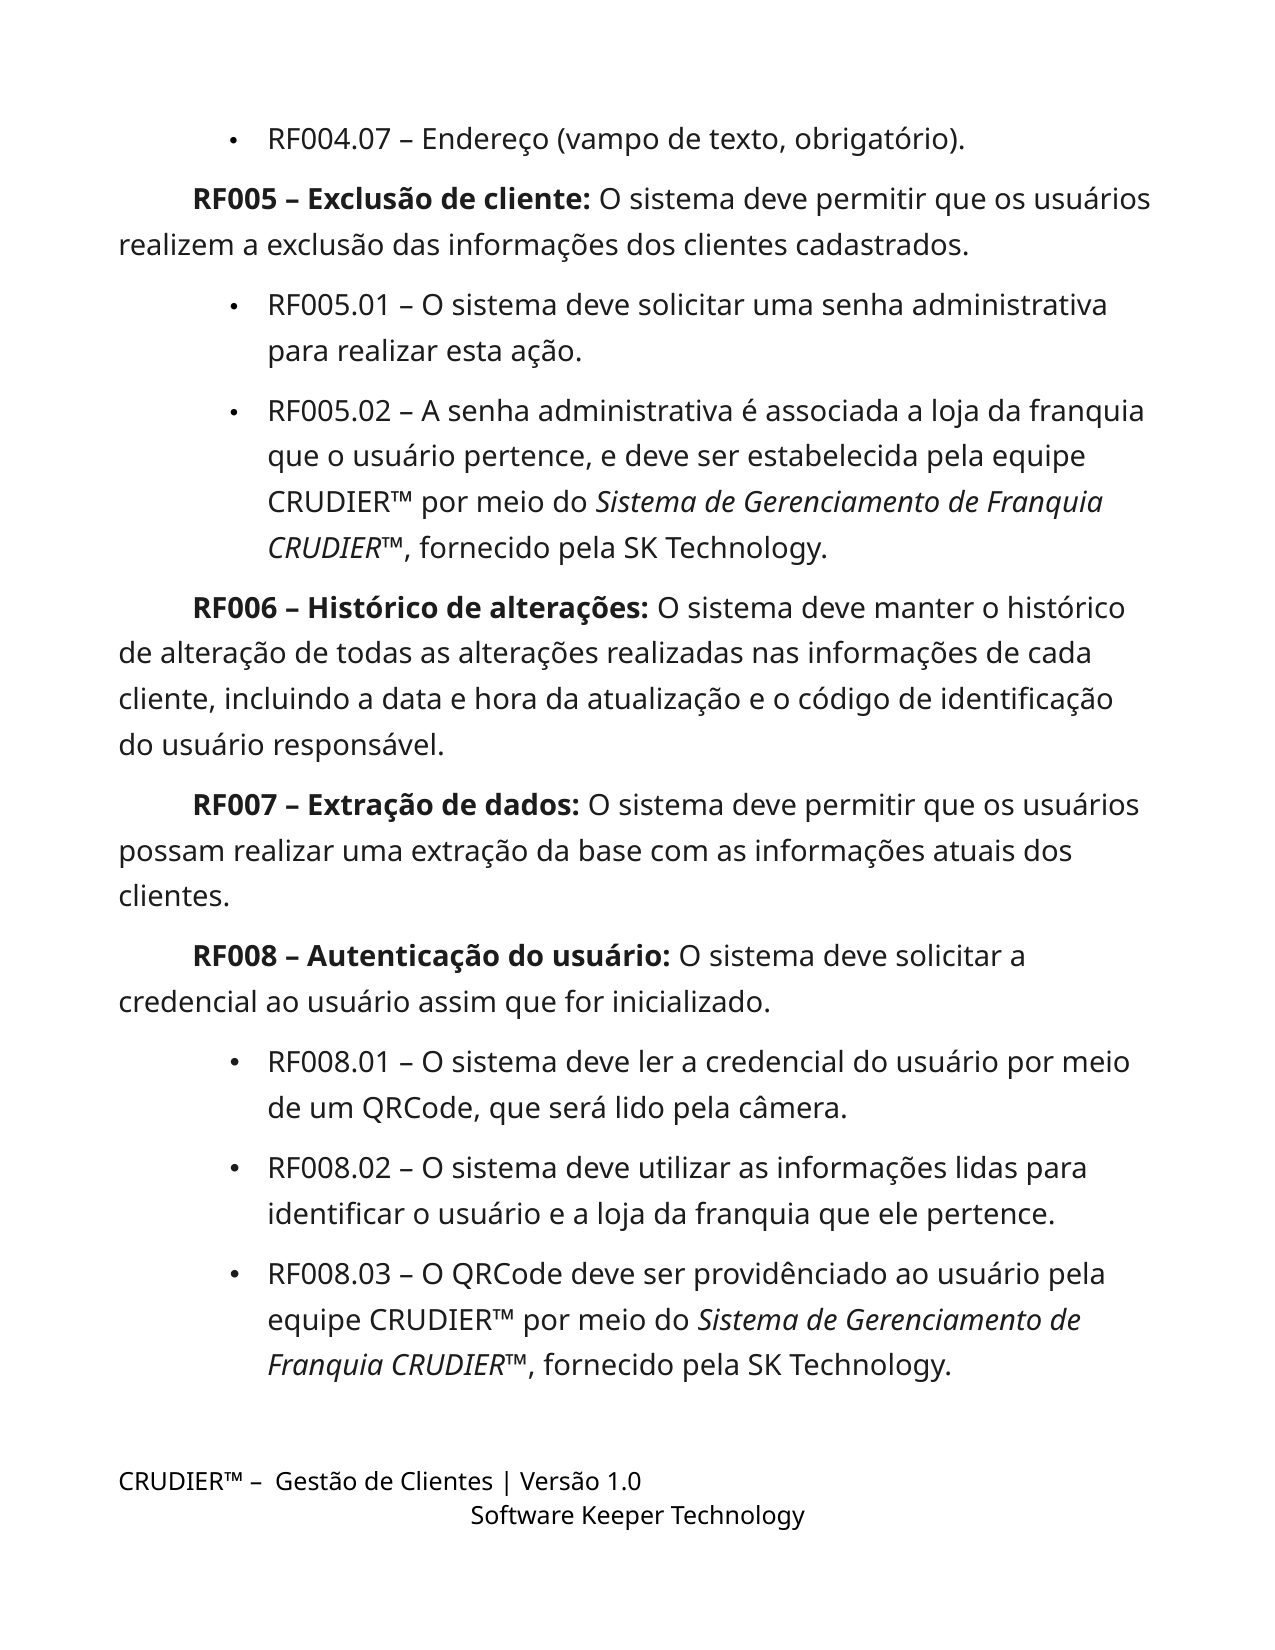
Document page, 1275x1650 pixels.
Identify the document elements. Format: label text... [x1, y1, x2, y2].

text RF007 – Extração de dados: O sistema deve permitir que os usuários possam realizar uma extração da base com as informações atuais dos clientes. [118, 784, 1157, 915]
list RF008.01 – O sistema deve ler a credencial do usuário por meio de um QRCode, que será lido pela câmera. [229, 1041, 1157, 1127]
text RF008 – Autenticação do usuário: O sistema deve solicitar a credencial ao usuário assim que for inicializado. [118, 936, 1157, 1021]
text RF006 – Histórico de alterações: O sistema deve manter o histórico de alteração de todas as alterações realizadas nas informações de cada cliente, incluindo a data e hora da atualização e o código de identificação do usuário responsável. [118, 587, 1157, 764]
list RF004.07 – Endereço (vampo de texto, obrigatório). [229, 118, 1157, 158]
list RF005.02 – A senha administrativa é associada a loja da franquia que o usuário pertence, e deve ser estabelecida pela equipe CRUDIER™ por meio do Sistema de Gerenciamento de Franquia CRUDIER™, fornecido pela SK Technology. [229, 390, 1157, 567]
list RF005.01 – O sistema deve solicitar uma senha administrativa para realizar esta ação. [229, 284, 1157, 369]
list RF008.02 – O sistema deve utilizar as informações lidas para identificar o usuário e a loja da franquia que ele pertence. [229, 1147, 1157, 1233]
list RF008.03 – O QRCode deve ser providênciado ao usuário pela equipe CRUDIER™ por meio do Sistema de Gerenciamento de Franquia CRUDIER™, fornecido pela SK Technology. [229, 1253, 1157, 1384]
text RF005 – Exclusão de cliente: O sistema deve permitir que os usuários realizem a exclusão das informações dos clientes cadastrados. [118, 178, 1157, 264]
